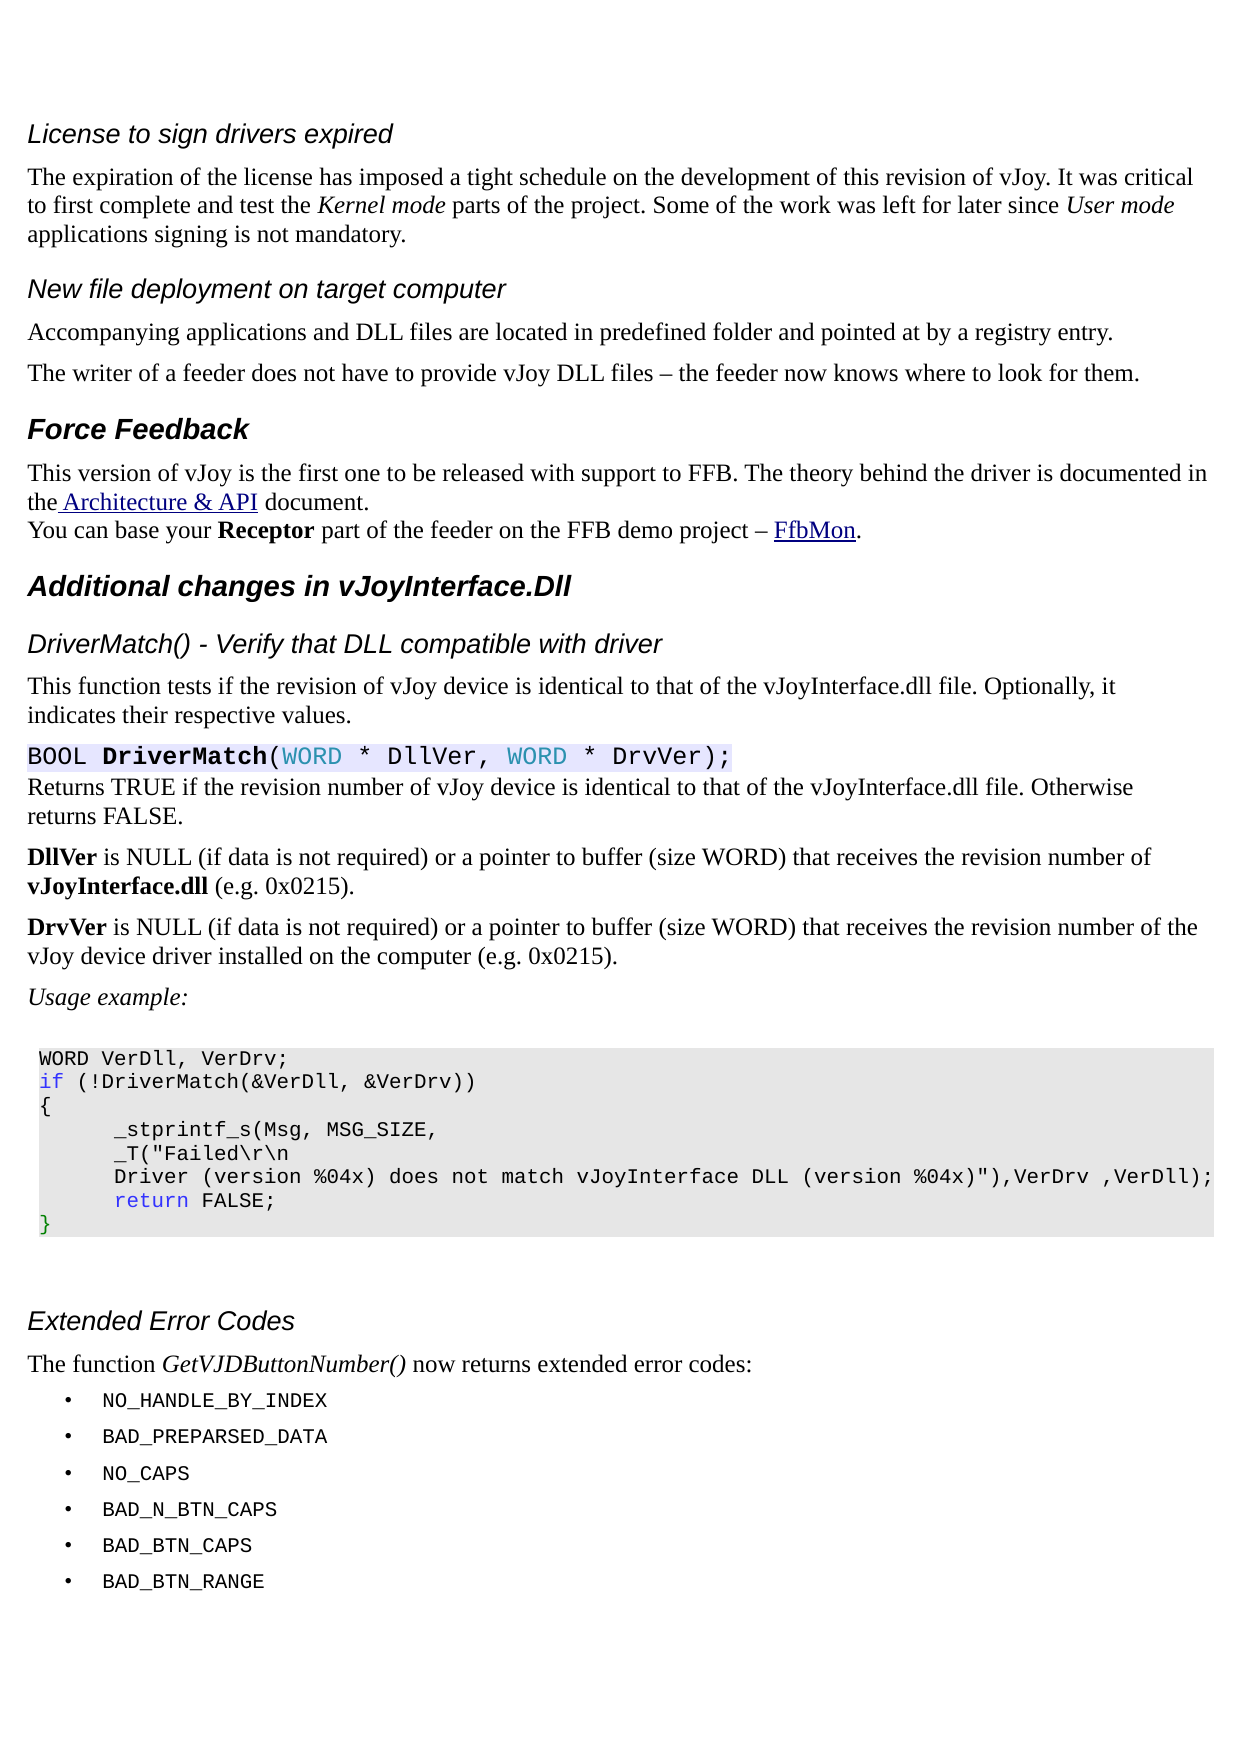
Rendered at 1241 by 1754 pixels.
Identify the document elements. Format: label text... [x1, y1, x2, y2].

text return FALSE; [39, 1190, 1214, 1213]
text Usage example: [27, 982, 1209, 1011]
text { [39, 1095, 1214, 1119]
text Driver (version %04x) does not match vJoyInterface DLL (version %04x)"),VerDrv ,VerDll); [39, 1166, 1214, 1190]
list BAD_BTN_RANGE [64, 1571, 1209, 1594]
text This function tests if the revision of vJoy device is identical to that of the vJoyInterface.dll file. Optionally, it indicates their respective values. [27, 671, 1209, 729]
text DrvVer is NULL (if data is not required) or a pointer to buffer (size WORD) that receives the revision number of the vJoy device driver installed on the computer (e.g. 0x0215). [27, 912, 1209, 970]
subtitle New file deployment on target computer [27, 273, 1209, 304]
list BAD_N_BTN_CAPS [64, 1499, 1209, 1522]
subtitle Additional changes in vJoyInterface.Dll [27, 569, 1209, 603]
text if (!DriverMatch(&VerDll, &VerDrv)) [39, 1072, 1214, 1095]
list NO_CAPS [64, 1462, 1209, 1486]
list BAD_BTN_CAPS [64, 1535, 1209, 1558]
text _T("Failed\r\n [39, 1142, 1214, 1166]
text This version of vJoy is the first one to be released with support to FFB. The theory behind the driver is documented in the Architecture & API document. You can base your Receptor part of the feeder on the FFB demo project – FfbMon. [27, 458, 1209, 544]
list NO_HANDLE_BY_INDEX [64, 1390, 1209, 1414]
list BAD_PREPARSED_DATA [64, 1426, 1209, 1450]
subtitle Force Feedback [27, 412, 1209, 445]
text Accompanying applications and DLL files are located in predefined folder and pointed at by a registry entry. [27, 317, 1209, 346]
subtitle License to sign drivers expired [27, 118, 1209, 149]
text _stprintf_s(Msg, MSG_SIZE, [39, 1119, 1214, 1142]
subtitle Extended Error Codes [27, 1305, 1209, 1336]
subtitle DriverMatch() - Verify that DLL compatible with driver [27, 628, 1209, 659]
text Returns TRUE if the revision number of vJoy device is identical to that of the vJoyInterface.dll file. Otherwise returns FALSE. [27, 772, 1209, 830]
text The function GetVJDButtonNumber() now returns extended error codes: [27, 1349, 1209, 1378]
text DllVer is NULL (if data is not required) or a pointer to buffer (size WORD) that receives the revision number of vJoyInterface.dll (e.g. 0x0215). [27, 842, 1209, 900]
text WORD VerDll, VerDrv; [39, 1048, 1214, 1072]
text } [39, 1213, 1214, 1237]
text The expiration of the license has imposed a tight schedule on the development of this revision of vJoy. It was critical to first complete and test the Kernel mode parts of the project. Some of the work was left for later since User mode applications signing is not mandatory. [27, 162, 1209, 248]
text The writer of a feeder does not have to provide vJoy DLL files – the feeder now knows where to look for them. [27, 358, 1209, 387]
text BOOL DriverMatch(WORD * DllVer, WORD * DrvVer); [27, 741, 1209, 772]
